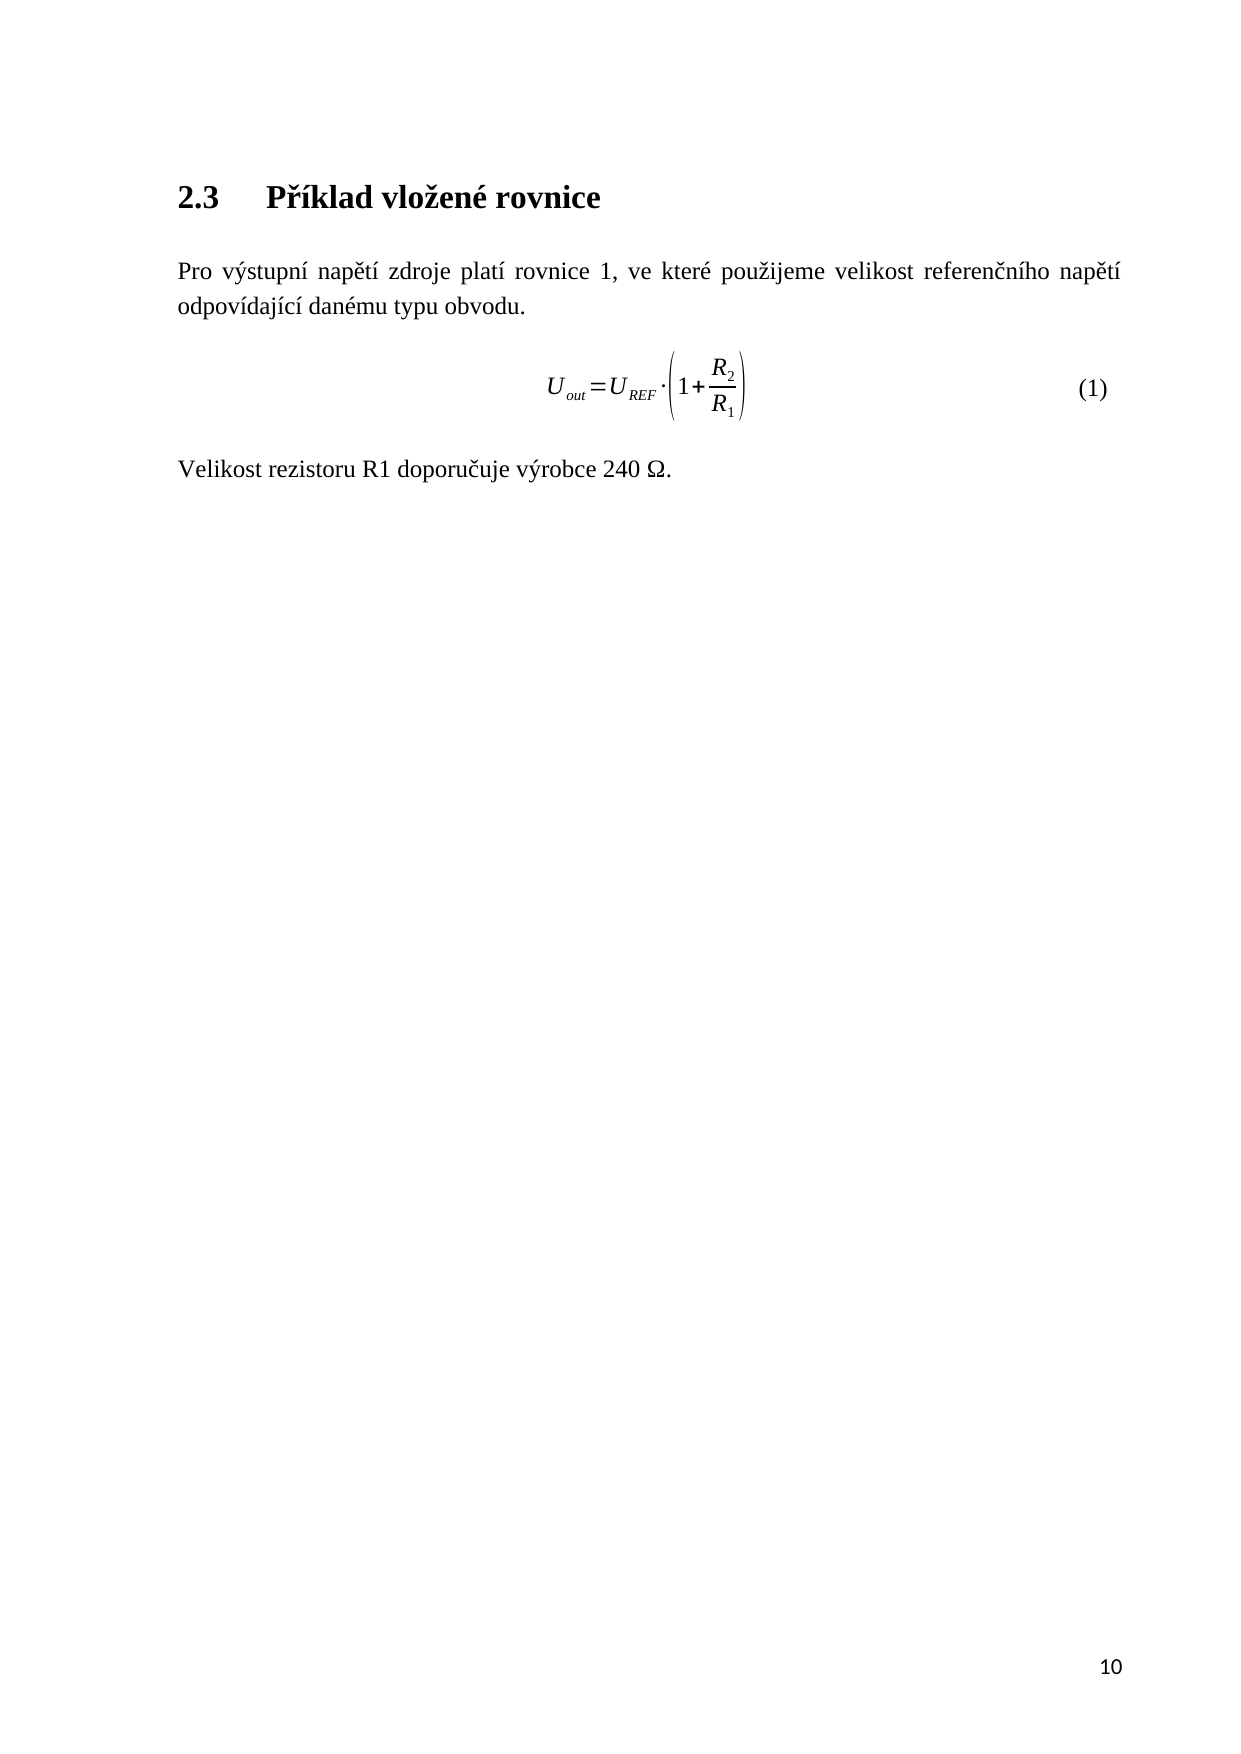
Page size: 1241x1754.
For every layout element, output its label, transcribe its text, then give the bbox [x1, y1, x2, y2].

text Velikost rezistoru R1 doporučuje výrobce 240 Ω. [177, 454, 1122, 483]
text (1) [177, 350, 1122, 424]
text Pro výstupní napětí zdroje platí rovnice 1, ve které použijeme velikost referenčního napětí odpovídající danému typu obvodu. [177, 256, 1122, 320]
list Příklad vložené rovnice [177, 177, 1122, 216]
